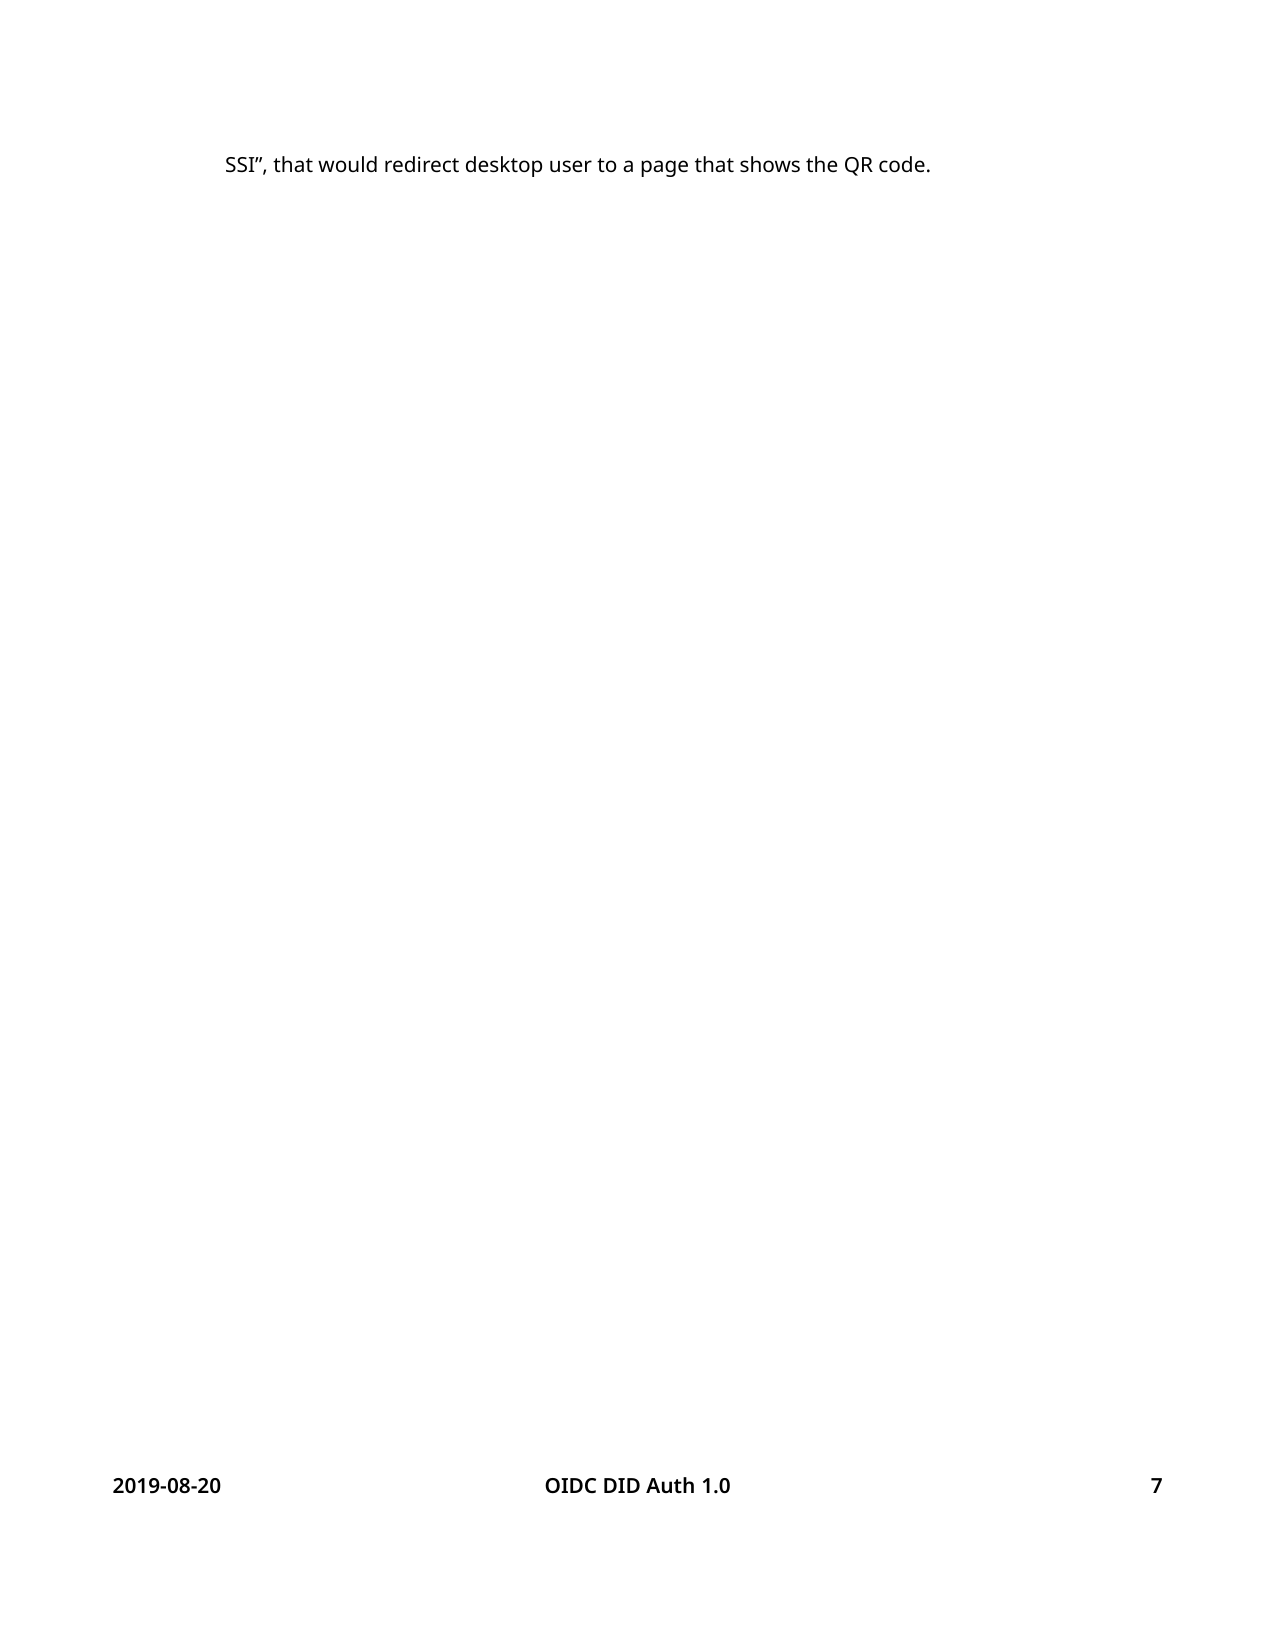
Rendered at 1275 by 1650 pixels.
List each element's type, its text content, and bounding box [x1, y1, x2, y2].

list SSI”, that would redirect desktop user to a page that shows the QR code. [187, 150, 1162, 178]
